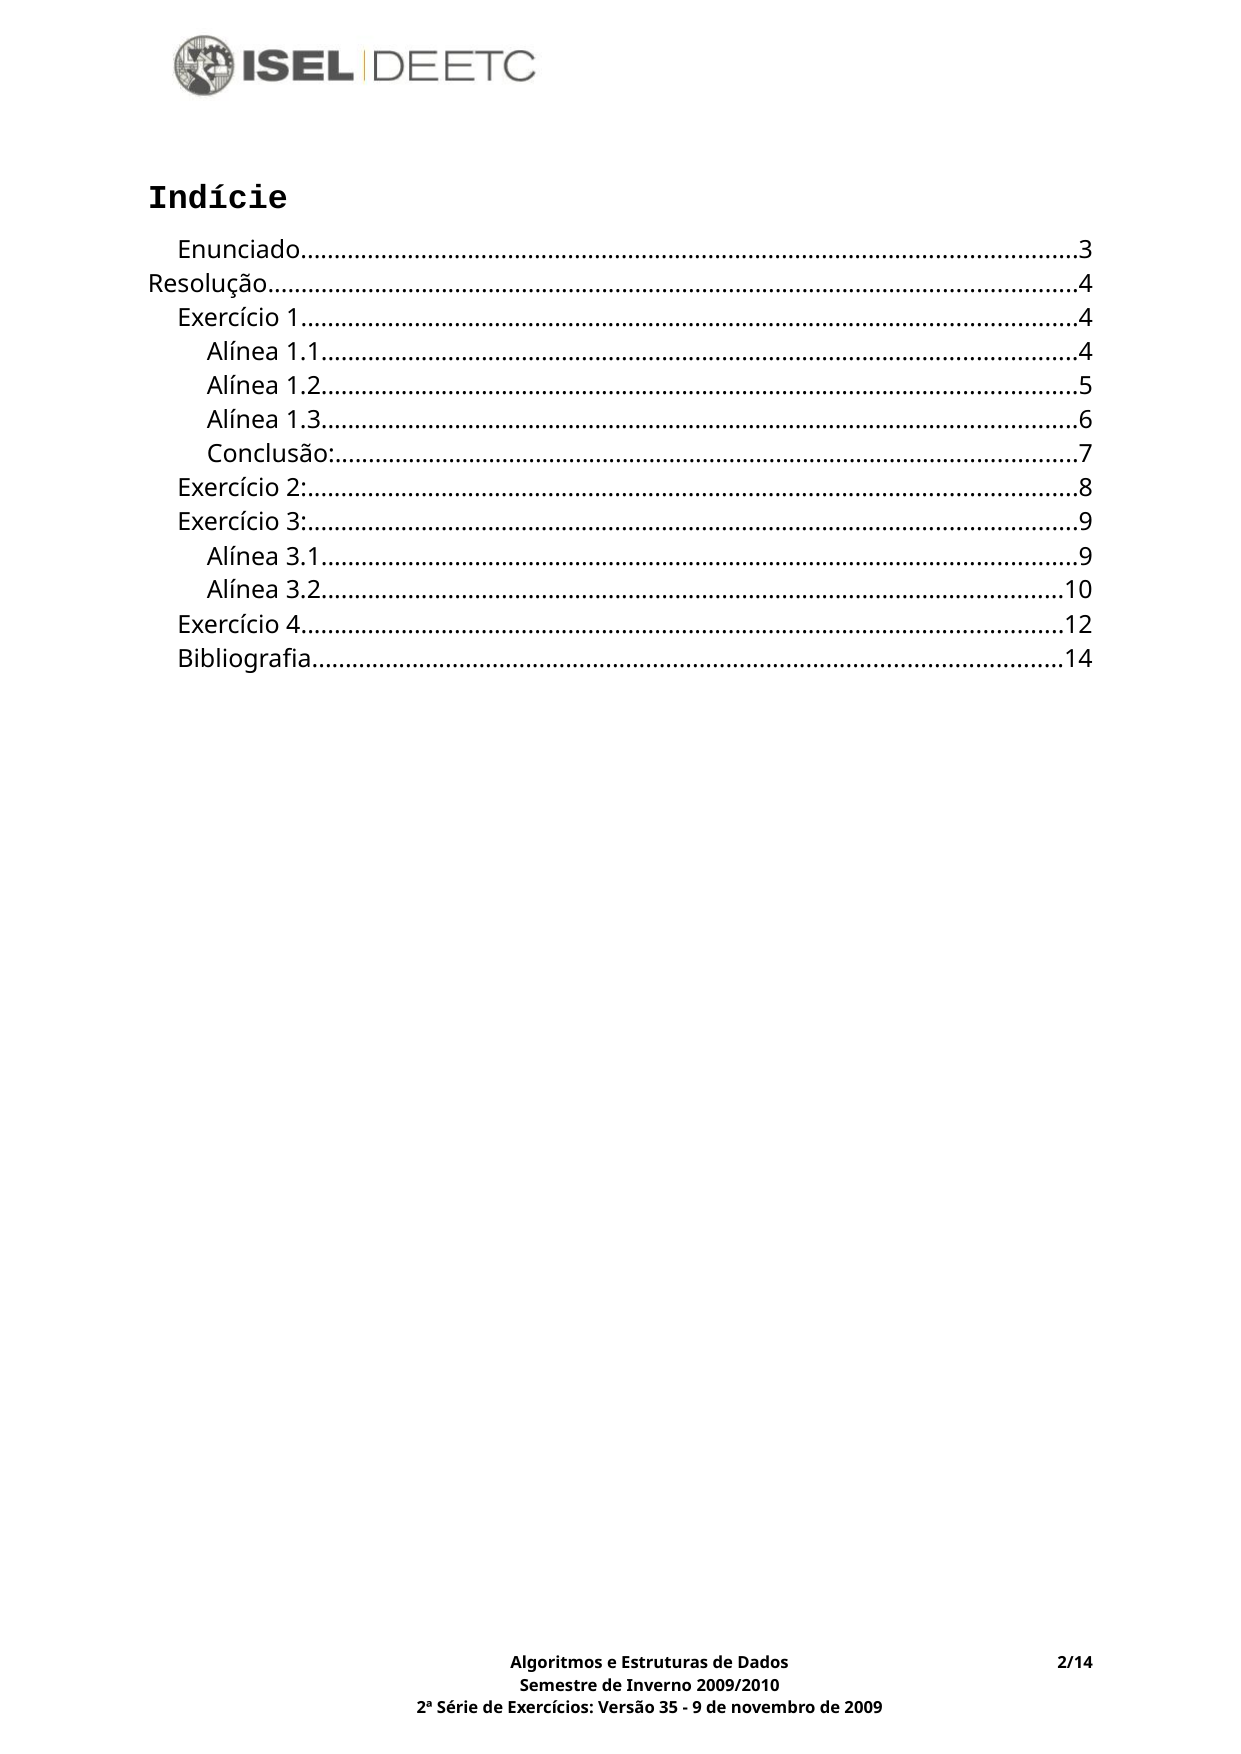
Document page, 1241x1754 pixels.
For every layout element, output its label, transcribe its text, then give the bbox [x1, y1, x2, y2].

text Bibliografia 14 [177, 640, 1093, 674]
text Exercício 4 12 [177, 606, 1093, 640]
text Alínea 1.1 4 [207, 334, 1093, 368]
text Alínea 1.2 5 [207, 368, 1093, 402]
text Alínea 3.1 9 [207, 538, 1093, 572]
text Alínea 3.2 10 [207, 572, 1093, 606]
text Alínea 1.3 6 [207, 402, 1093, 436]
picture [164, 20, 566, 121]
text Exercício 1 4 [177, 300, 1093, 334]
text Conclusão: 7 [207, 436, 1093, 470]
text Enunciado 3 [177, 232, 1093, 266]
text Resolução 4 [148, 266, 1093, 300]
text Exercício 3: 9 [177, 504, 1093, 538]
subtitle Indície [148, 181, 1093, 219]
text Exercício 2: 8 [177, 470, 1093, 504]
